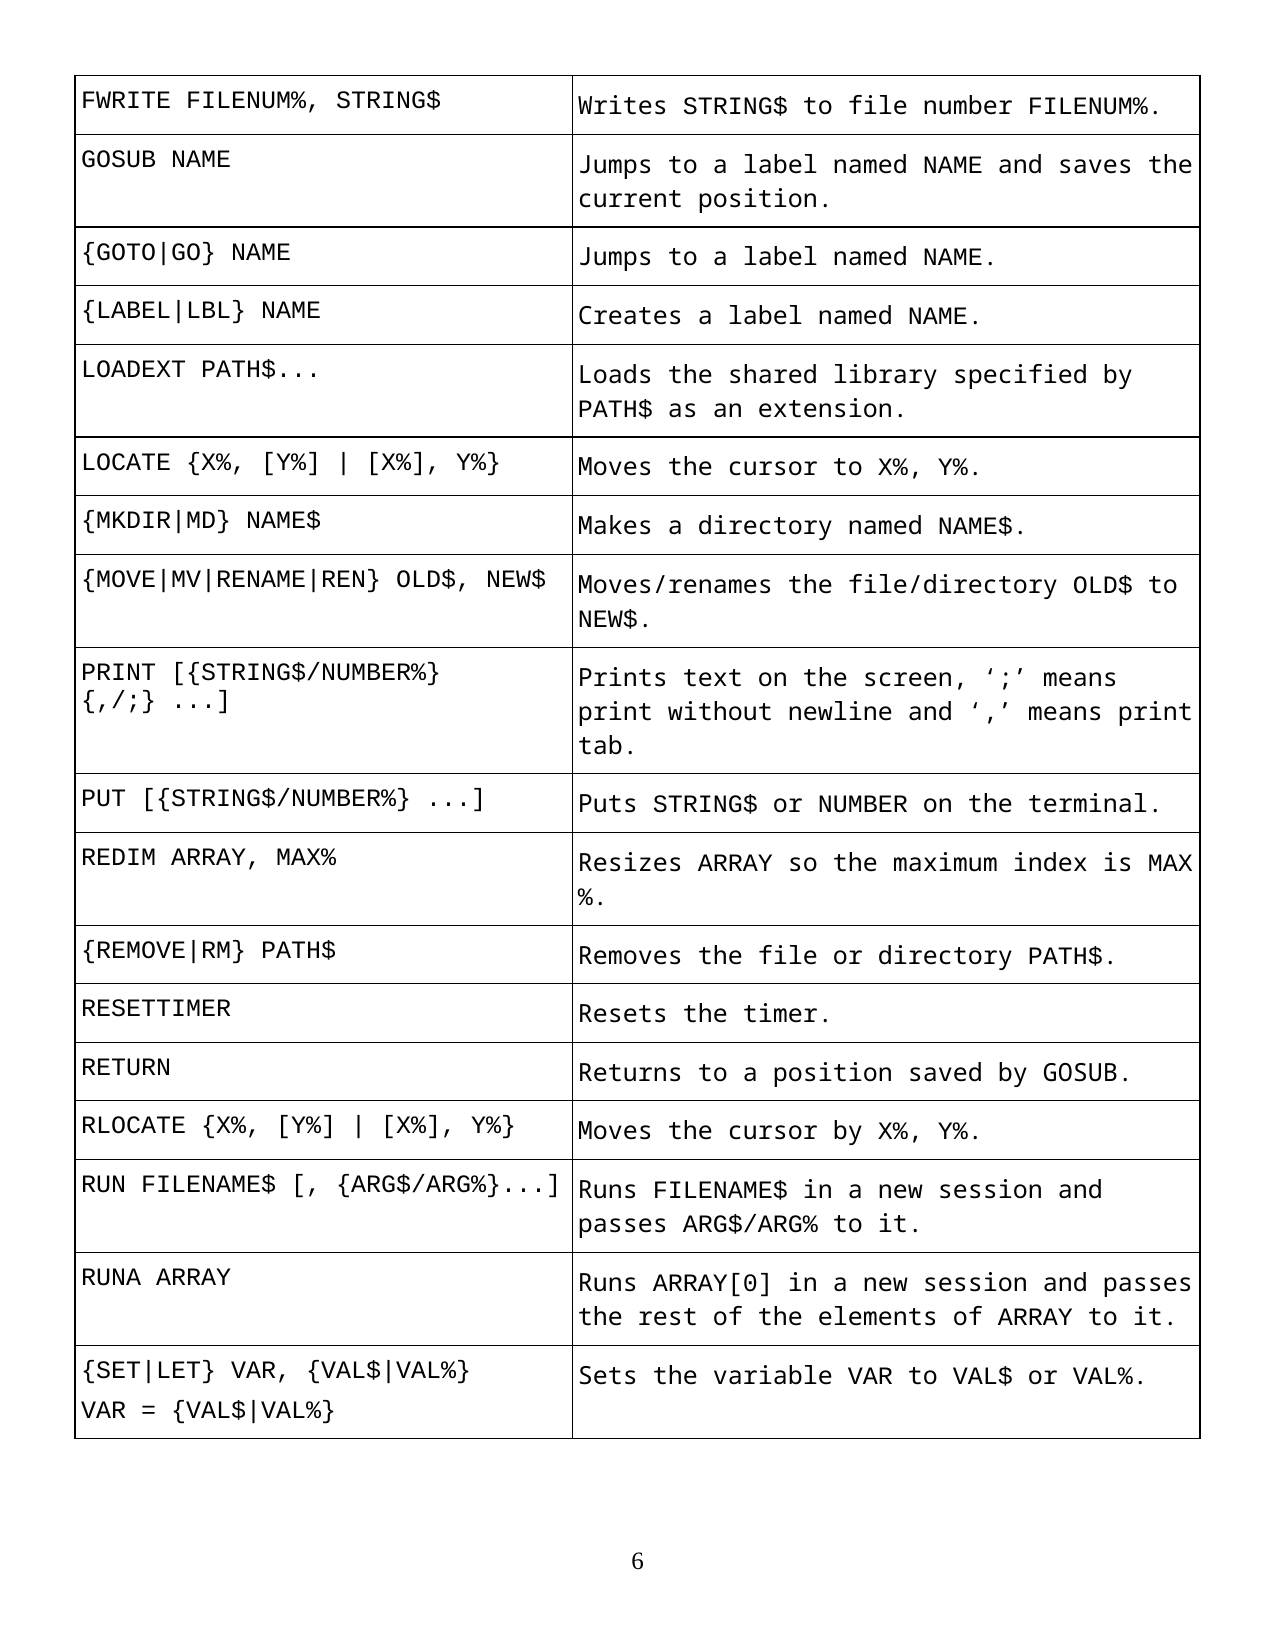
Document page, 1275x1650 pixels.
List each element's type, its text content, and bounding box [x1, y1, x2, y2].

table_cell RUNA ARRAY [76, 1253, 572, 1345]
table_cell Creates a label named NAME. [573, 286, 1199, 344]
table_cell Makes a directory named NAME$. [573, 496, 1199, 554]
table_cell Prints text on the screen, ‘;’ means print without newline and ‘,’ means print tab. [573, 648, 1199, 773]
table_cell {GOTO|GO} NAME [76, 228, 572, 285]
table_cell {MOVE|MV|RENAME|REN} OLD$, NEW$ [76, 555, 572, 647]
table_cell LOADEXT PATH$... [76, 345, 572, 436]
table_cell Runs ARRAY[0] in a new session and passes the rest of the elements of ARRAY to it. [573, 1253, 1199, 1345]
table_cell Sets the variable VAR to VAL$ or VAL%. [573, 1346, 1199, 1438]
table_cell Jumps to a label named NAME. [573, 228, 1199, 285]
table_cell FWRITE FILENUM%, STRING$ [76, 76, 572, 134]
table_cell {MKDIR|MD} NAME$ [76, 496, 572, 554]
table_cell {REMOVE|RM} PATH$ [76, 926, 572, 983]
table_cell RLOCATE {X%, [Y%] | [X%], Y%} [76, 1101, 572, 1159]
table_cell {LABEL|LBL} NAME [76, 286, 572, 344]
table_cell GOSUB NAME [76, 135, 572, 226]
table_cell RUN FILENAME$ [, {ARG$/ARG%}...] [76, 1160, 572, 1252]
table_cell REDIM ARRAY, MAX% [76, 833, 572, 925]
table_cell Moves/renames the file/directory OLD$ to NEW$. [573, 555, 1199, 647]
table_cell Runs FILENAME$ in a new session and passes ARG$/ARG% to it. [573, 1160, 1199, 1252]
table_cell PRINT [{STRING$/NUMBER%}{,/;} ...] [76, 648, 572, 773]
table_cell PUT [{STRING$/NUMBER%} ...] [76, 774, 572, 832]
table_cell Returns to a position saved by GOSUB. [573, 1043, 1199, 1100]
table_cell RETURN [76, 1043, 572, 1100]
table_cell Moves the cursor by X%, Y%. [573, 1101, 1199, 1159]
table_cell Loads the shared library specified by PATH$ as an extension. [573, 345, 1199, 436]
table_cell Jumps to a label named NAME and saves the current position. [573, 135, 1199, 226]
table_cell RESETTIMER [76, 984, 572, 1042]
table_cell Moves the cursor to X%, Y%. [573, 438, 1199, 495]
table_cell Resets the timer. [573, 984, 1199, 1042]
table_cell {SET|LET} VAR, {VAL$|VAL%} VAR = {VAL$|VAL%} [76, 1346, 572, 1438]
table_cell LOCATE {X%, [Y%] | [X%], Y%} [76, 438, 572, 495]
table_cell Resizes ARRAY so the maximum index is MAX%. [573, 833, 1199, 925]
table_cell Removes the file or directory PATH$. [573, 926, 1199, 983]
table_cell Writes STRING$ to file number FILENUM%. [573, 76, 1199, 134]
table_cell Puts STRING$ or NUMBER on the terminal. [573, 774, 1199, 832]
